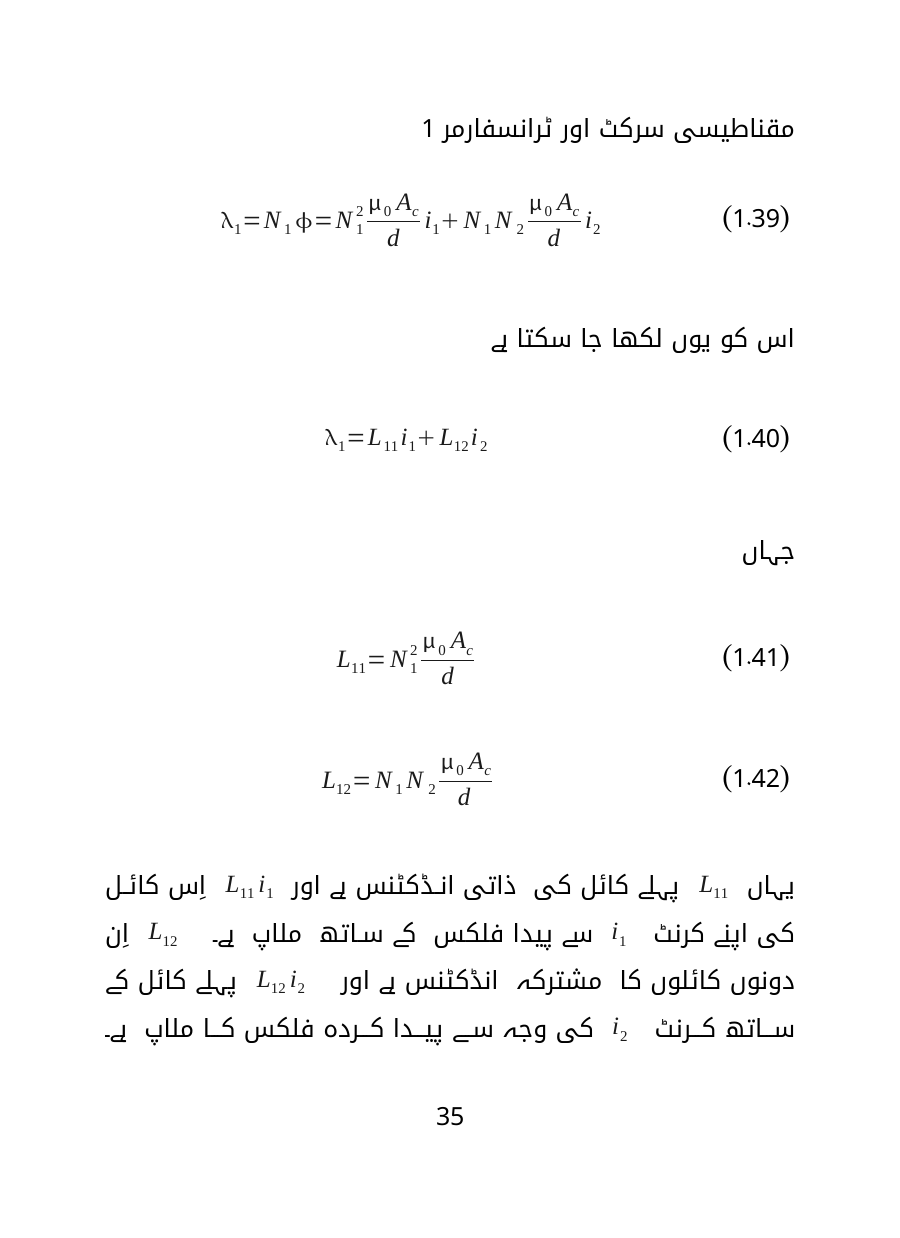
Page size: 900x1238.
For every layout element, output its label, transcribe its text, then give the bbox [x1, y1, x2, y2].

table_header (1.42) [701, 742, 795, 829]
table_header [105, 183, 707, 269]
text جہاں [105, 527, 795, 575]
table_header (1.39) [707, 183, 795, 269]
table_header [105, 410, 698, 481]
table_header (1.41) [698, 621, 795, 708]
table_header [105, 621, 698, 708]
table_header (1.40) [698, 410, 795, 481]
text یہاںپہلے کائل کی ذاتی انڈکٹنس ہے اوراِس کائل کی اپنے کرنٹ سے پیدا فلکس کے ساتھ ملاپ ہے۔ اِن دونوں کائلوں کا مشترکہ انڈکٹنس ہے اور پہلے کائل کے ساتھ کرنٹ کی وجہ سے پیدا کردہ فلکس کا ملاپ ہے۔ بالکل اسی طرح ہم دوسرے کائل کے لئے لکھ سکتے ہیں [105, 863, 795, 1052]
table_header [105, 742, 701, 829]
text اس کو یوں لکھا جا سکتا ہے [105, 316, 795, 363]
